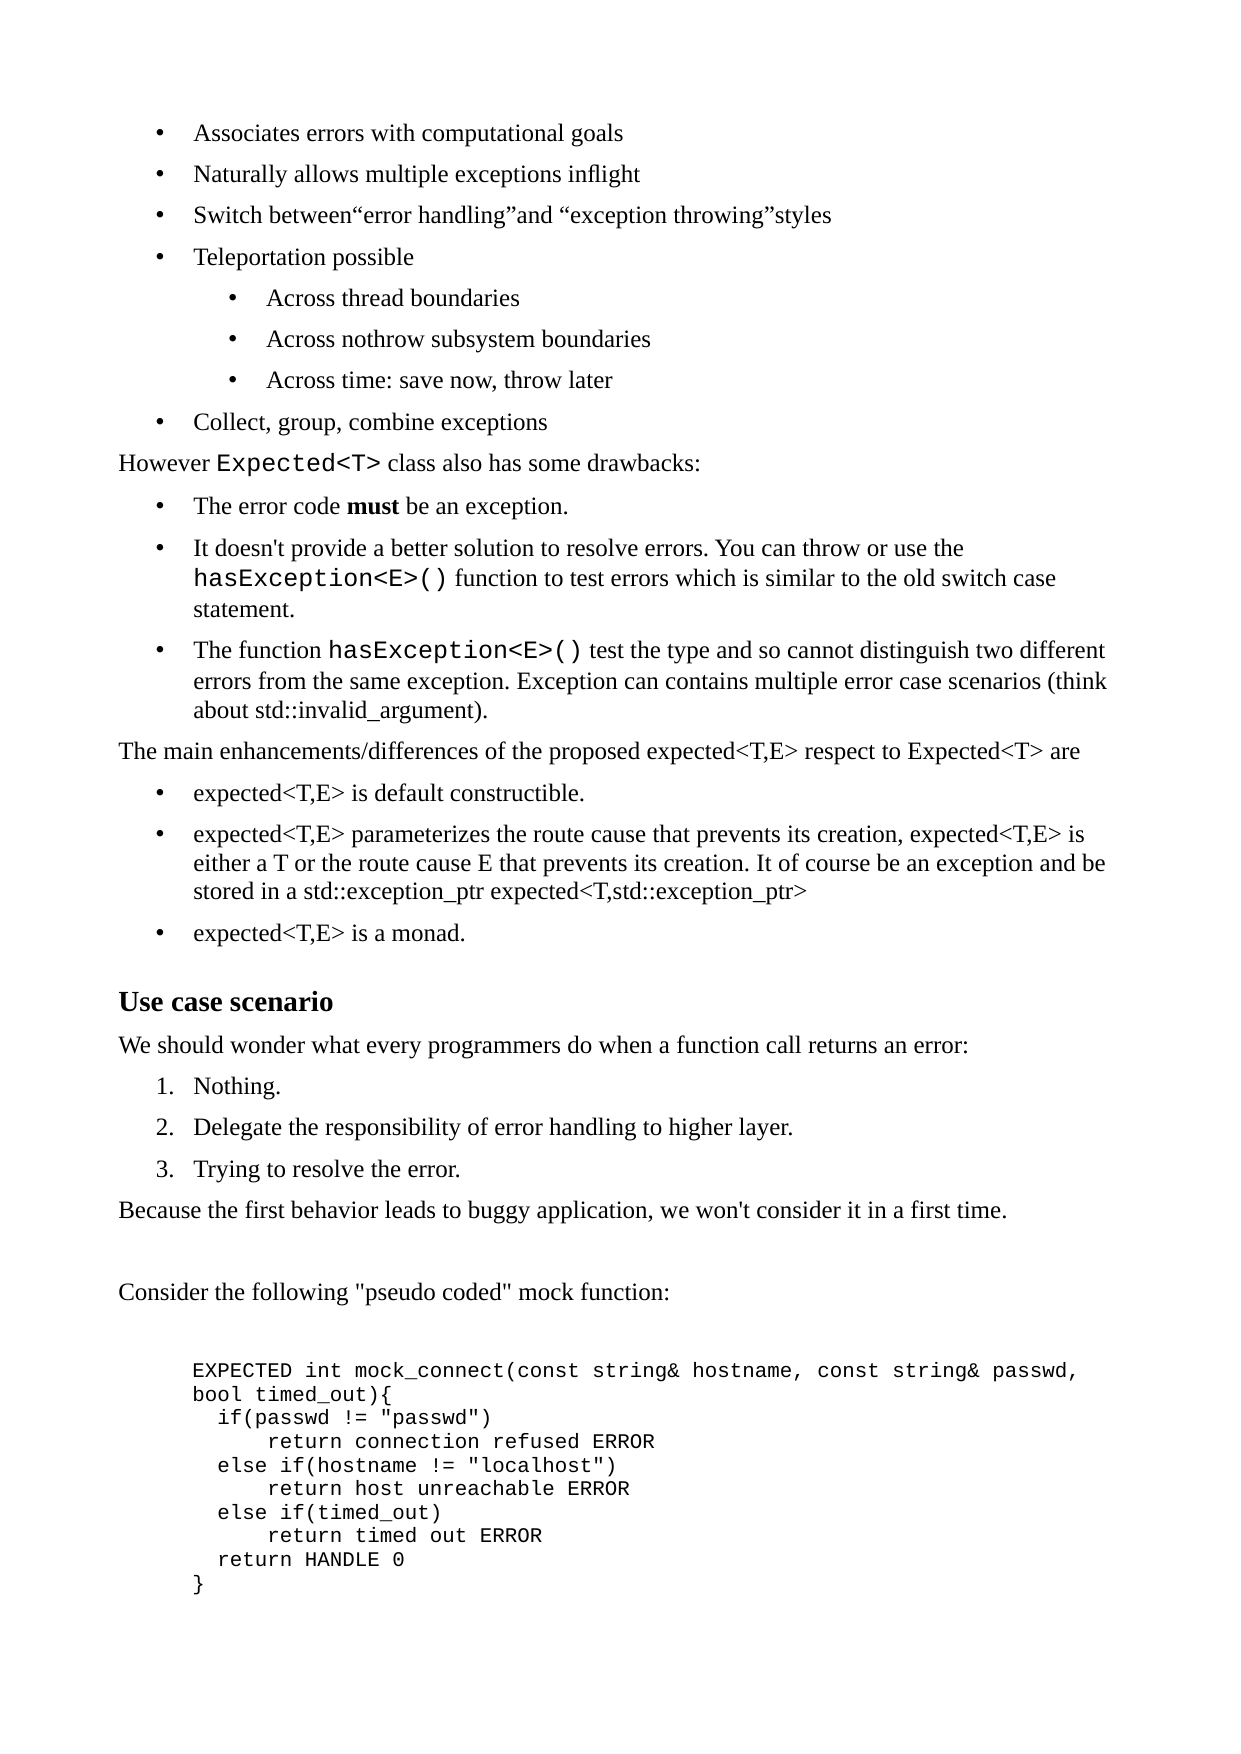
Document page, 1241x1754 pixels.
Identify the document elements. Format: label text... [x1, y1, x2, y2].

list The function hasException<E>() test the type and so cannot distinguish two different errors from the same exception. Exception can contains multiple error case scenarios (think about std::invalid_argument). [156, 636, 1122, 724]
text return host unreachable ERROR [192, 1478, 1122, 1502]
list Across time: save now, throw later [228, 366, 1122, 394]
text return connection refused ERROR [192, 1431, 1122, 1454]
list Across thread boundaries [228, 283, 1122, 312]
text else if(hostname != "localhost") [192, 1454, 1122, 1478]
list It doesn't provide a better solution to resolve errors. You can throw or use the hasException<E>() function to test errors which is similar to the old switch case statement. [156, 533, 1122, 623]
list expected<T,E> parameterizes the route cause that prevents its creation, expected<T,E> is either a T or the route cause E that prevents its creation. It of course be an exception and be stored in a std::exception_ptr expected<T,std::exception_ptr> [156, 819, 1122, 905]
list Associates errors with computational goals [156, 118, 1122, 147]
list Across nothrow subsystem boundaries [228, 324, 1122, 353]
list Nothing. [156, 1071, 1122, 1100]
list Trying to resolve the error. [156, 1154, 1122, 1182]
list Collect, group, combine exceptions [156, 407, 1122, 436]
text The main enhancements/differences of the proposed expected<T,E> respect to Expected<T> are [118, 736, 1122, 765]
list expected<T,E> is a monad. [156, 918, 1122, 946]
list Switch between“error handling”and “exception throwing”styles [156, 201, 1122, 229]
text return timed out ERROR [192, 1526, 1122, 1549]
text EXPECTED int mock_connect(const string& hostname, const string& passwd, bool timed_out){ [192, 1360, 1122, 1407]
text Consider the following "pseudo coded" mock function: [118, 1277, 1122, 1306]
text if(passwd != "passwd") [192, 1407, 1122, 1431]
text However Expected<T> class also has some drawbacks: [118, 448, 1122, 479]
list expected<T,E> is default constructible. [156, 778, 1122, 806]
list Delegate the responsibility of error handling to higher layer. [156, 1112, 1122, 1141]
text return HANDLE 0 [192, 1549, 1122, 1573]
list Naturally allows multiple exceptions inﬂight [156, 159, 1122, 188]
list The error code must be an exception. [156, 491, 1122, 520]
text We should wonder what every programmers do when a function call returns an error: [118, 1030, 1122, 1059]
text } [192, 1573, 1122, 1596]
subtitle Use case scenario [118, 984, 1122, 1017]
text else if(timed_out) [192, 1502, 1122, 1526]
list Teleportation possible [156, 242, 1122, 271]
text Because the first behavior leads to buggy application, we won't consider it in a first time. [118, 1195, 1122, 1224]
